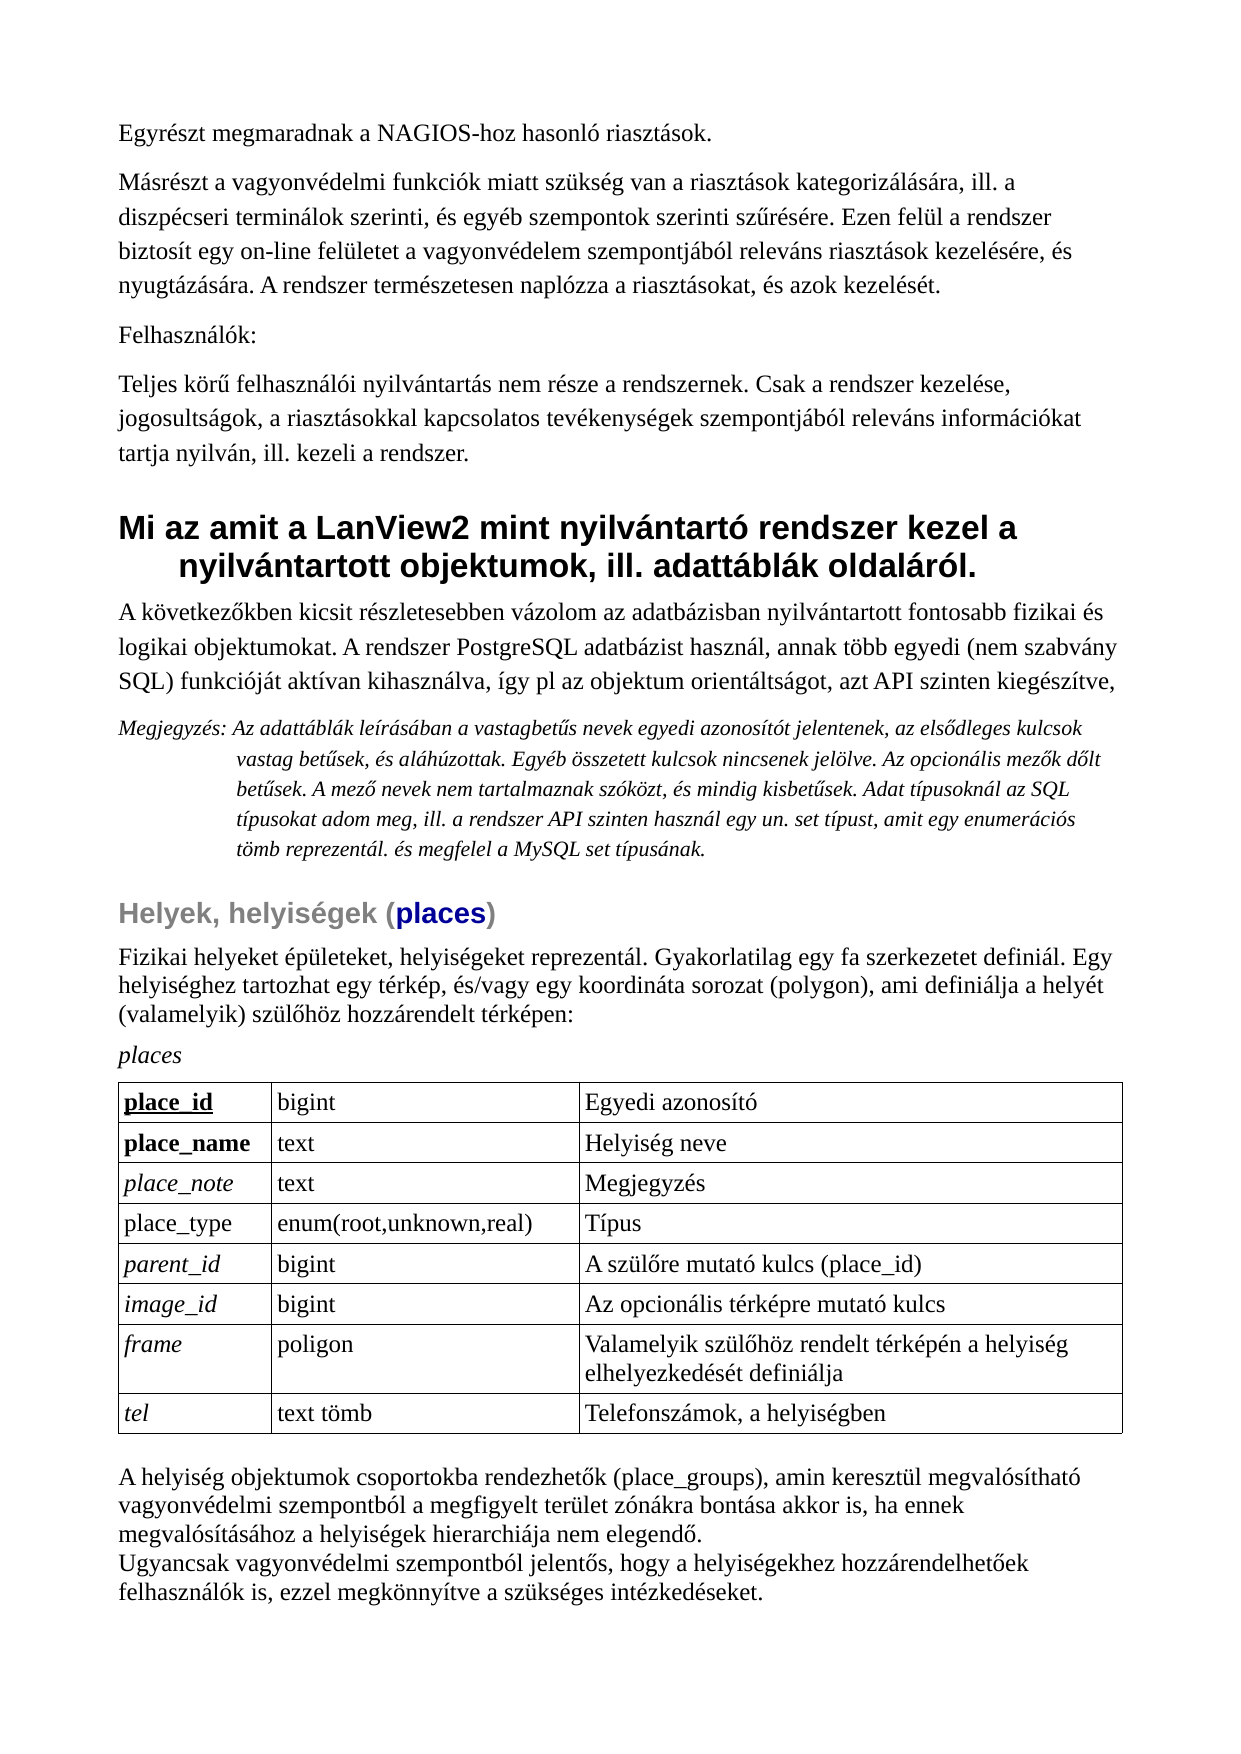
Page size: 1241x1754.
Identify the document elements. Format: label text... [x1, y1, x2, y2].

table_cell enum(root,unknown,real) [272, 1204, 579, 1243]
table_cell text [272, 1163, 579, 1203]
table_cell place_note [119, 1163, 271, 1203]
table_cell text [272, 1123, 579, 1162]
text A következőkben kicsit részletesebben vázolom az adatbázisban nyilvántartott fontosabb fizikai és logikai objektumokat. A rendszer PostgreSQL adatbázist használ, annak több egyedi (nem szabvány SQL) funkcióját aktívan kihasználva, így pl az objektum orientáltságot, azt API szinten kiegészítve, [118, 597, 1122, 695]
table_cell poligon [272, 1325, 579, 1393]
table_cell Valamelyik szülőhöz rendelt térképén a helyiség elhelyezkedését definiálja [580, 1325, 1122, 1393]
table_cell Megjegyzés [580, 1163, 1122, 1203]
table_cell bigint [272, 1244, 579, 1283]
subtitle Helyek, helyiségek (places) [118, 896, 1122, 929]
table_header place_id [119, 1083, 271, 1122]
table_cell Telefonszámok, a helyiségben [580, 1394, 1122, 1433]
text Fizikai helyeket épületeket, helyiségeket reprezentál. Gyakorlatilag egy fa szerkezetet definiál. Egy helyiséghez tartozhat egy térkép, és/vagy egy koordináta sorozat (polygon), ami definiálja a helyét (valamelyik) szülőhöz hozzárendelt térképen: [118, 942, 1122, 1028]
text places [118, 1040, 1122, 1069]
text Egyrészt megmaradnak a NAGIOS-hoz hasonló riasztások. [118, 118, 1122, 147]
text Megjegyzés: Az adattáblák leírásában a vastagbetűs nevek egyedi azonosítót jelentenek, az elsődleges kulcsok vastag betűsek, és aláhúzottak. Egyéb összetett kulcsok nincsenek jelölve. Az opcionális mezők dőlt betűsek. A mező nevek nem tartalmaznak szóközt, és mindig kisbetűsek. Adat típusoknál az SQL típusokat adom meg, ill. a rendszer API szinten használ egy un. set típust, amit egy enumerációs tömb reprezentál. és megfelel a MySQL set típusának. [118, 715, 1122, 861]
table_cell Típus [580, 1204, 1122, 1243]
text Felhasználók: [118, 320, 1122, 348]
table_cell text tömb [272, 1394, 579, 1433]
table_cell A szülőre mutató kulcs (place_id) [580, 1244, 1122, 1283]
text Másrészt a vagyonvédelmi funkciók miatt szükség van a riasztások kategorizálására, ill. a diszpécseri terminálok szerinti, és egyéb szempontok szerinti szűrésére. Ezen felül a rendszer biztosít egy on-line felületet a vagyonvédelem szempontjából releváns riasztások kezelésére, és nyugtázására. A rendszer természetesen naplózza a riasztásokat, és azok kezelését. [118, 167, 1122, 299]
table_cell frame [119, 1325, 271, 1393]
subtitle Mi az amit a LanView2 mint nyilvántartó rendszer kezel a nyilvántartott objektumok, ill. adattáblák oldaláról. [118, 508, 1122, 585]
table_cell place_name [119, 1123, 271, 1162]
table_cell tel [119, 1394, 271, 1433]
text Teljes körű felhasználói nyilvántartás nem része a rendszernek. Csak a rendszer kezelése, jogosultságok, a riasztásokkal kapcsolatos tevékenységek szempontjából releváns információkat tartja nyilván, ill. kezeli a rendszer. [118, 369, 1122, 466]
text A helyiség objektumok csoportokba rendezhetők (place_groups), amin keresztül megvalósítható vagyonvédelmi szempontból a megfigyelt terület zónákra bontása akkor is, ha ennek megvalósításához a helyiségek hierarchiája nem elegendő. [118, 1462, 1122, 1548]
table_cell bigint [272, 1284, 579, 1323]
table_cell place_type [119, 1204, 271, 1243]
table_cell image_id [119, 1284, 271, 1323]
table_header bigint [272, 1083, 579, 1122]
table_cell Helyiség neve [580, 1123, 1122, 1162]
table_header Egyedi azonosító [580, 1083, 1122, 1122]
table_cell Az opcionális térképre mutató kulcs [580, 1284, 1122, 1323]
text Ugyancsak vagyonvédelmi szempontból jelentős, hogy a helyiségekhez hozzárendelhetőek felhasználók is, ezzel megkönnyítve a szükséges intézkedéseket. [118, 1548, 1122, 1606]
table_cell parent_id [119, 1244, 271, 1283]
